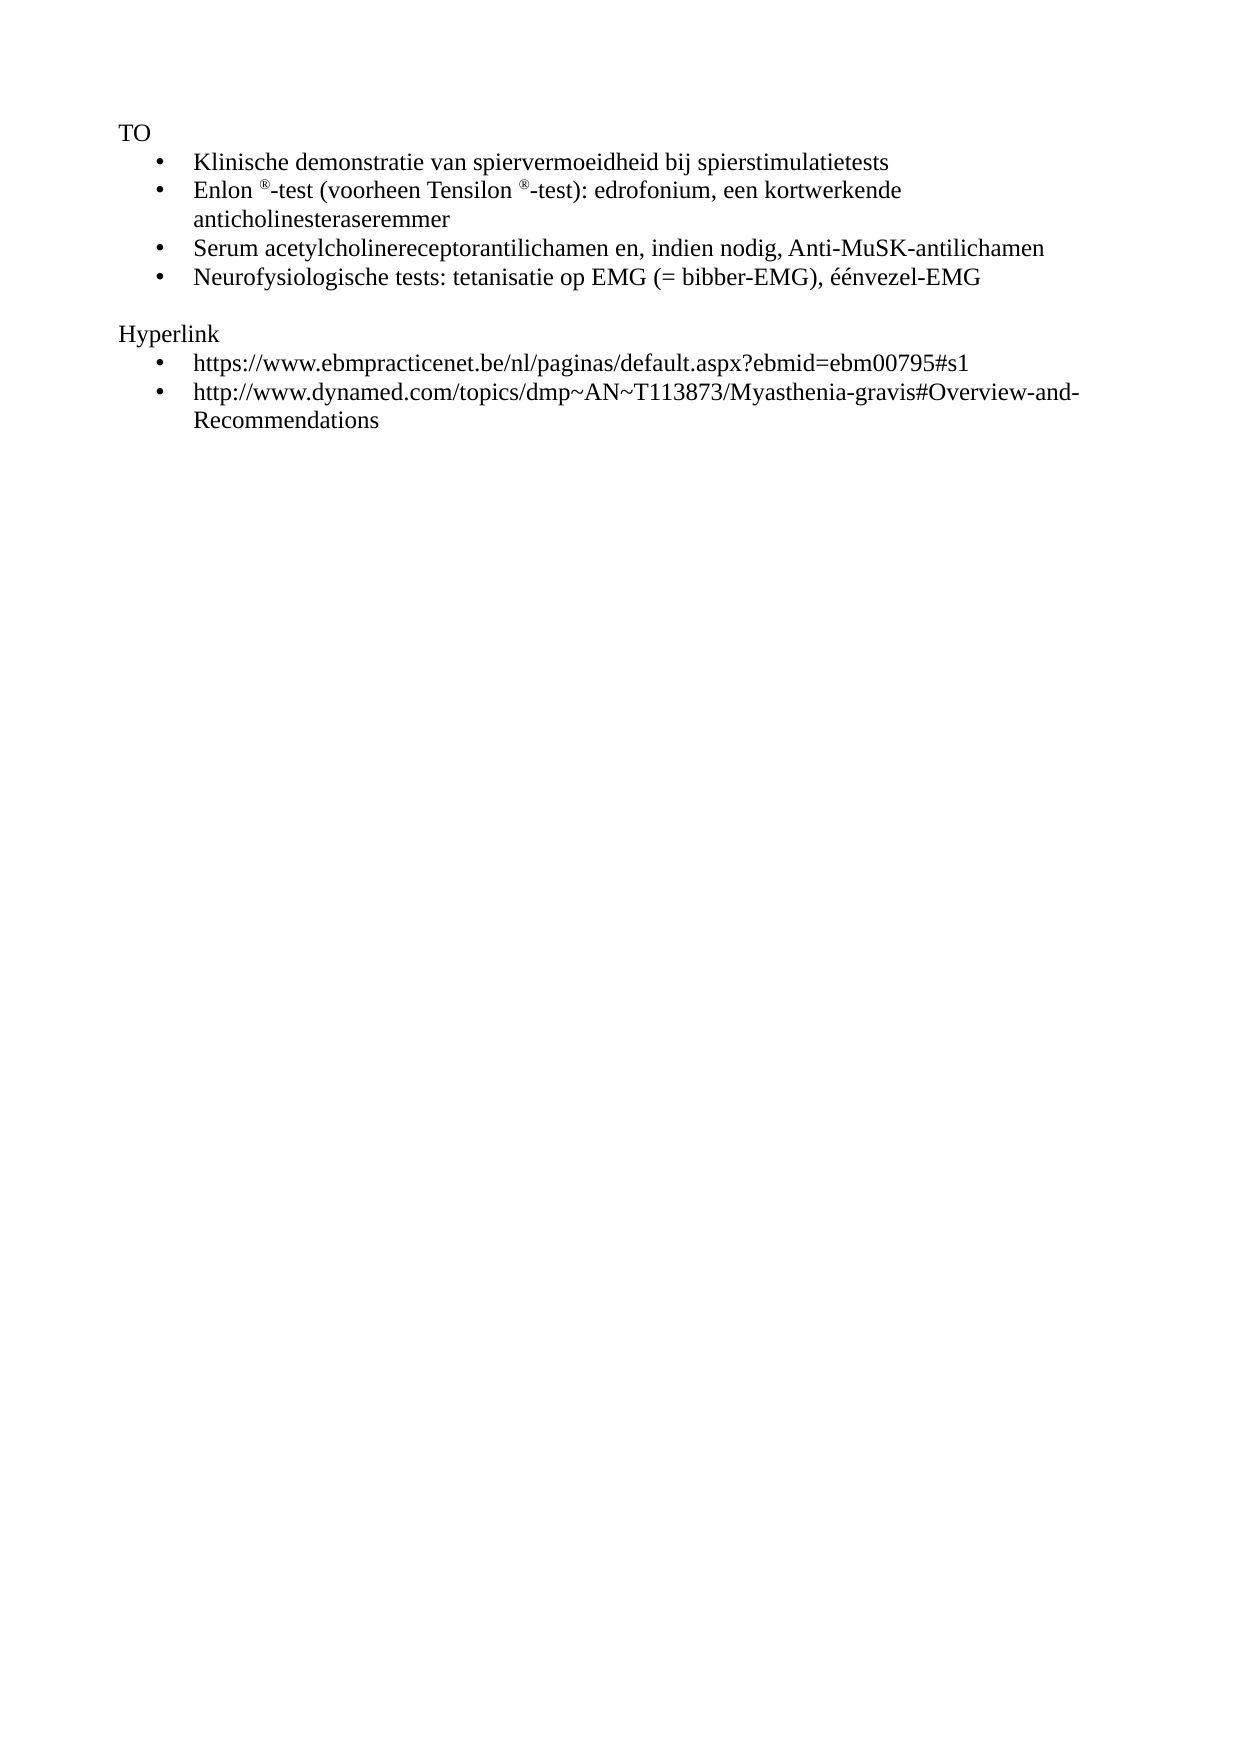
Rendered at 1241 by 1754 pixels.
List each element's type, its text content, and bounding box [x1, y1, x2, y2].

list Serum acetylcholinereceptorantilichamen en, indien nodig, Anti-MuSK-antilichamen [156, 233, 1122, 262]
text Hyperlink [118, 319, 1122, 348]
list https://www.ebmpracticenet.be/nl/paginas/default.aspx?ebmid=ebm00795#s1 [156, 348, 1122, 377]
list Enlon ®-test (voorheen Tensilon ®-test): edrofonium, een kortwerkende anticholinesteraseremmer [156, 176, 1122, 233]
list Neurofysiologische tests: tetanisatie op EMG (= bibber-EMG), éénvezel-EMG [156, 262, 1122, 291]
list http://www.dynamed.com/topics/dmp~AN~T113873/Myasthenia-gravis#Overview-and-Recommendations [156, 377, 1122, 434]
list Klinische demonstratie van spiervermoeidheid bij spierstimulatietests [156, 147, 1122, 176]
text TO [118, 118, 1122, 147]
